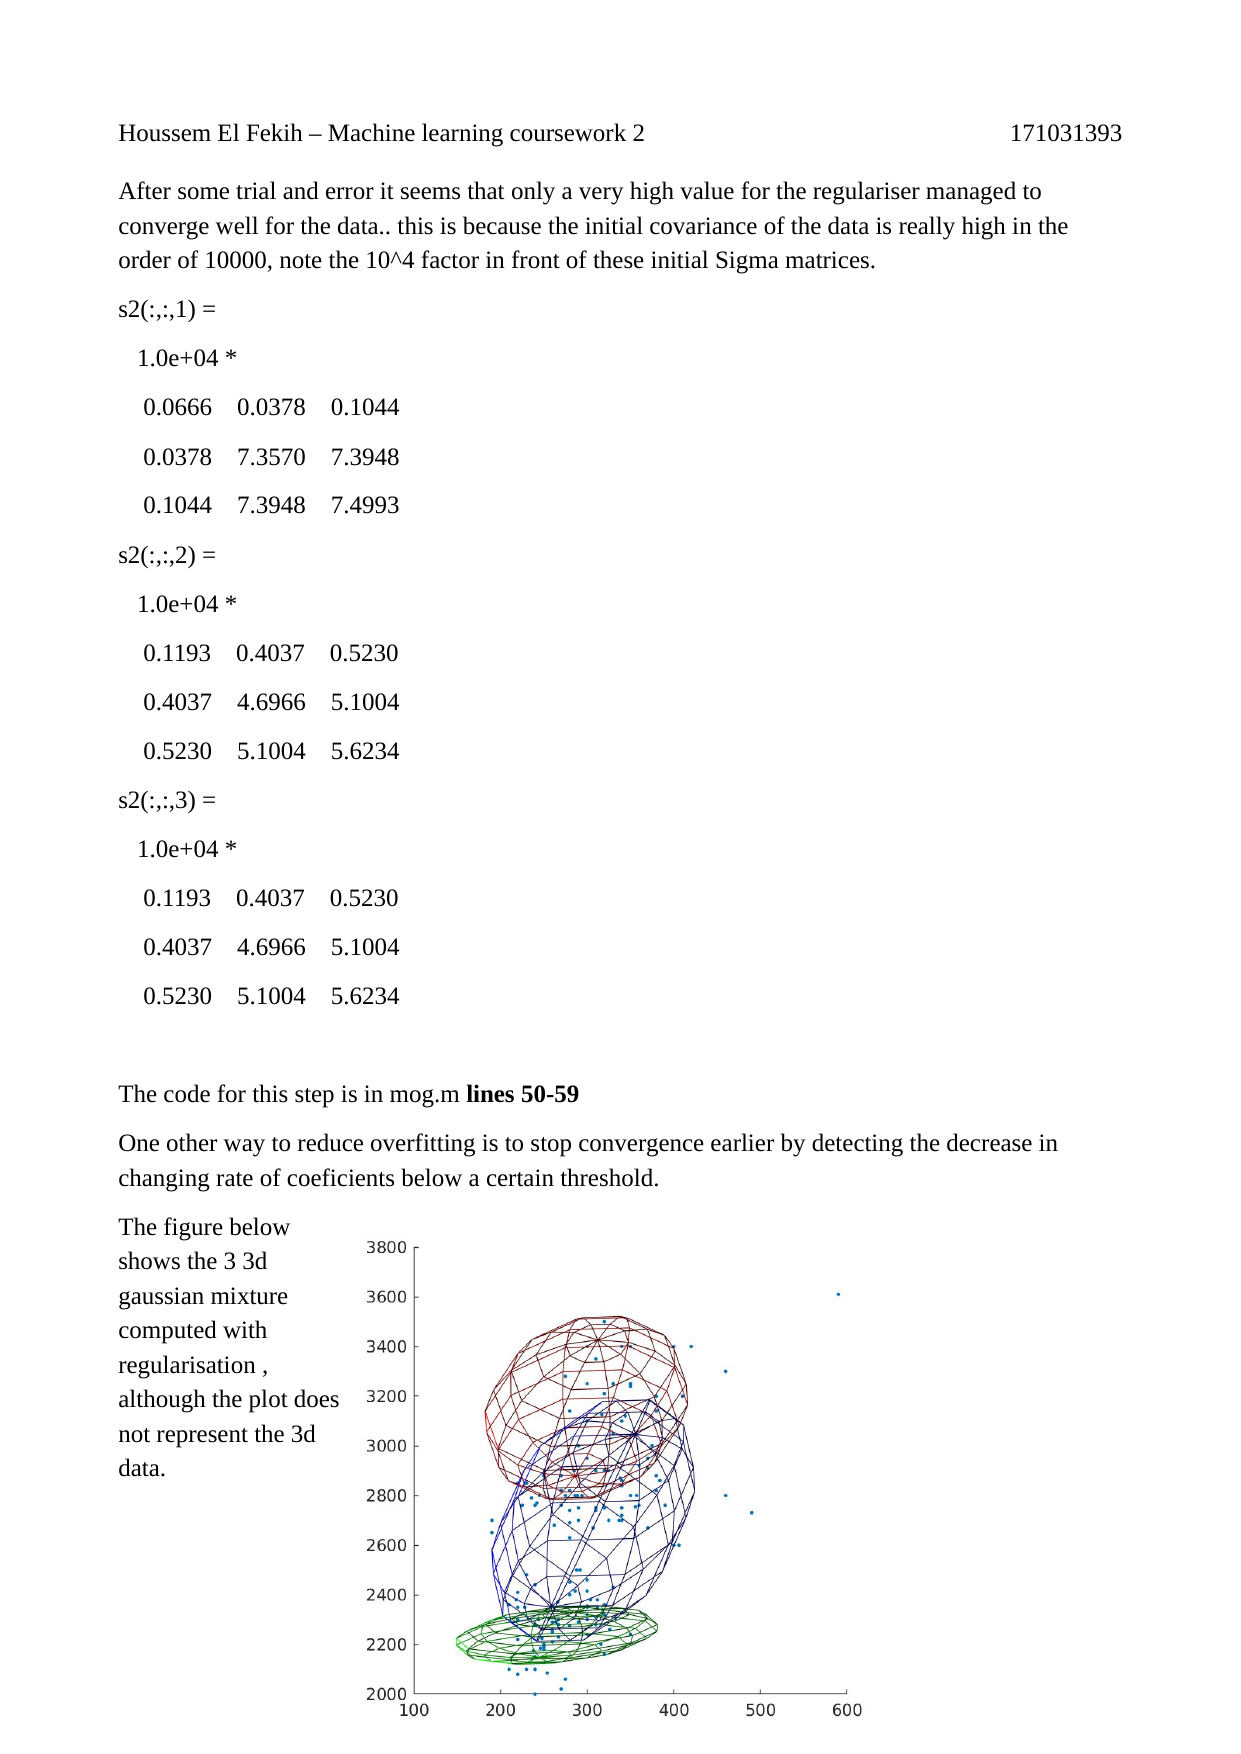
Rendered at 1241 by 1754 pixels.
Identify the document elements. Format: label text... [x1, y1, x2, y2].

text [899, 1212, 1122, 1482]
text 0.1044 7.3948 7.4993 [118, 491, 1122, 519]
text 1.0e+04 * [118, 589, 1122, 617]
text 0.0378 7.3570 7.3948 [118, 442, 1122, 470]
text One other way to reduce overfitting is to stop convergence earlier by detecting the decrease in changing rate of coeficients below a certain threshold. [118, 1128, 1122, 1192]
text 0.1193 0.4037 0.5230 [118, 638, 1122, 667]
text The figure below shows the 3 3d gaussian mixture computed with regularisation , although the plot does not represent the 3d data. [118, 1212, 341, 1482]
text 0.4037 4.6966 5.1004 [118, 687, 1122, 716]
text 0.4037 4.6966 5.1004 [118, 932, 1122, 961]
text 0.0666 0.0378 0.1044 [118, 392, 1122, 421]
text 1.0e+04 * [118, 343, 1122, 372]
text s2(:,:,3) = [118, 785, 1122, 814]
text 0.5230 5.1004 5.6234 [118, 736, 1122, 765]
text 0.1193 0.4037 0.5230 [118, 883, 1122, 912]
picture [341, 1206, 899, 1754]
text s2(:,:,1) = [118, 294, 1122, 323]
text The code for this step is in mog.m lines 50-59 [118, 1079, 1122, 1108]
text 0.5230 5.1004 5.6234 [118, 981, 1122, 1010]
text s2(:,:,2) = [118, 540, 1122, 568]
text 1.0e+04 * [118, 834, 1122, 863]
text After some trial and error it seems that only a very high value for the regulariser managed to converge well for the data.. this is because the initial covariance of the data is really high in the order of 10000, note the 10^4 factor in front of these initial Sigma matrices. [118, 176, 1122, 274]
